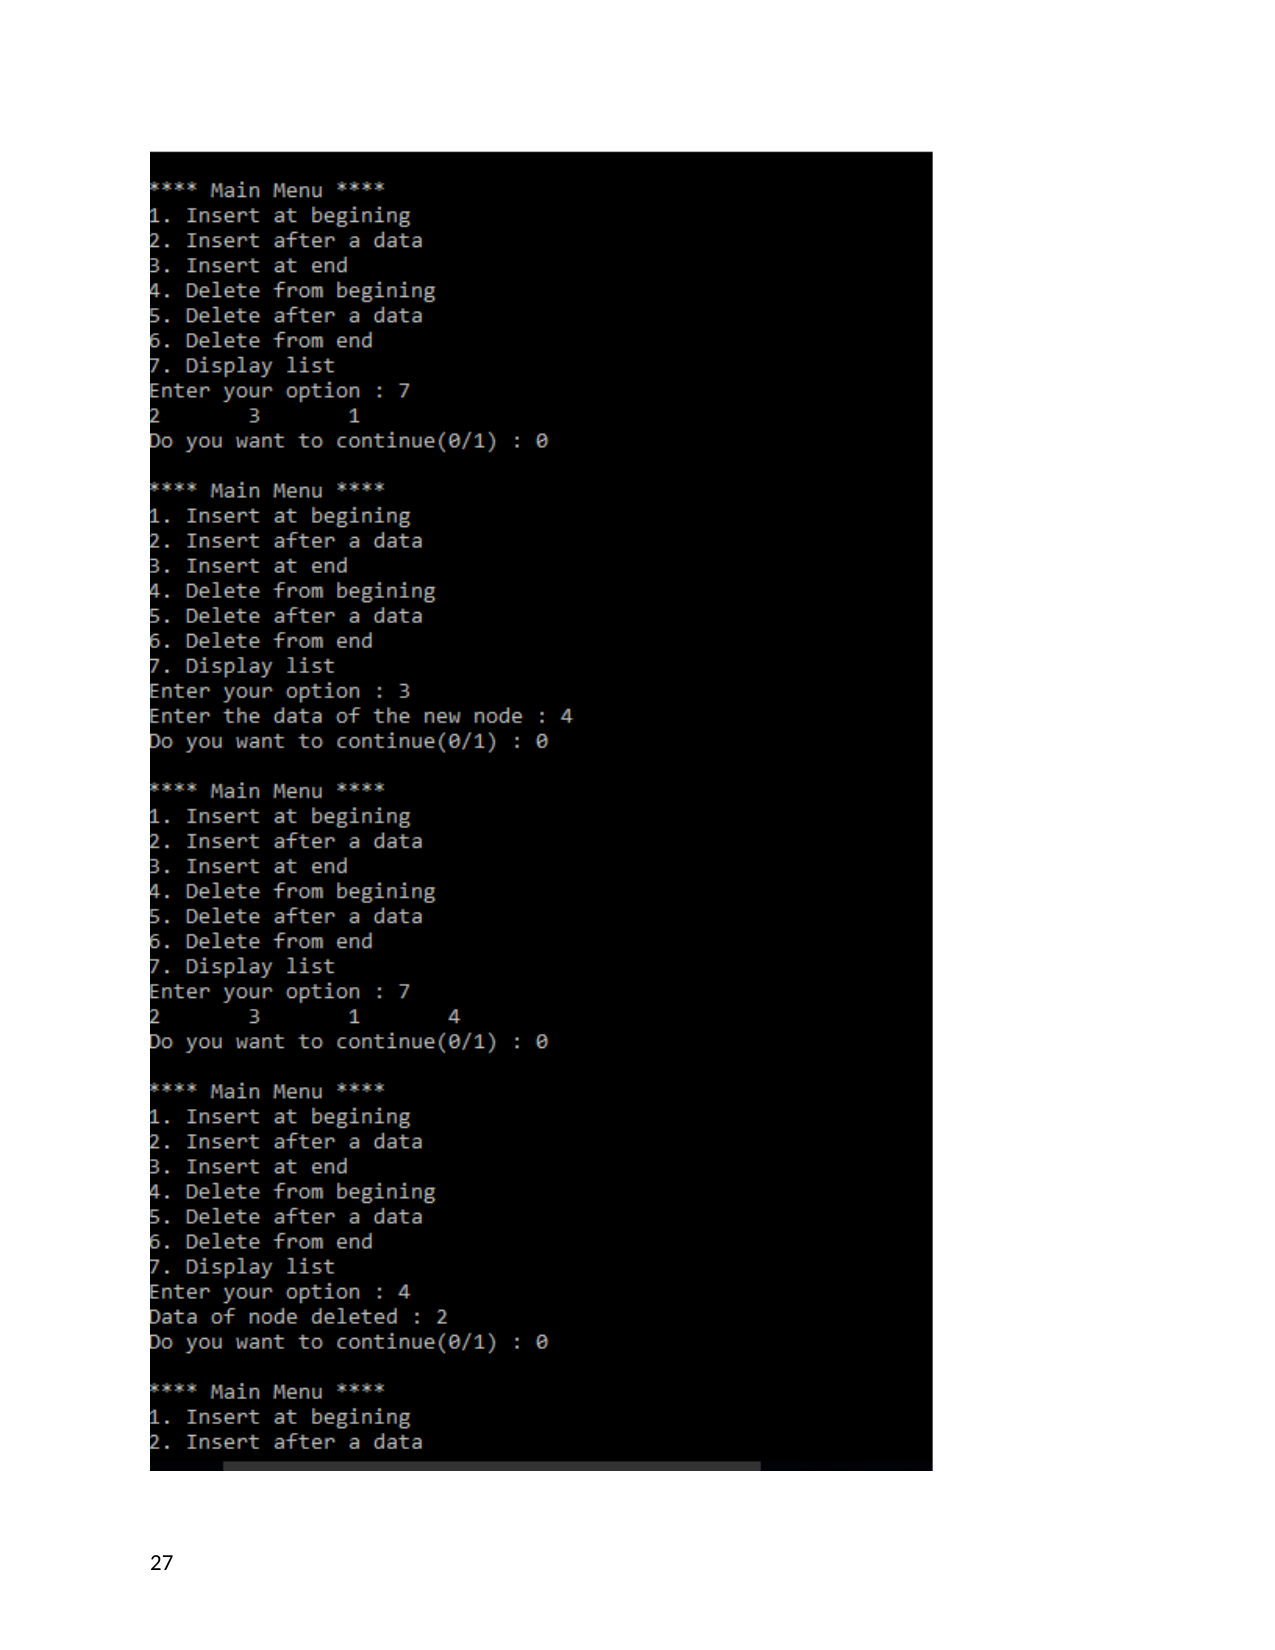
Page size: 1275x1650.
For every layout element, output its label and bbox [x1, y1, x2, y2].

picture [150, 150, 933, 1471]
